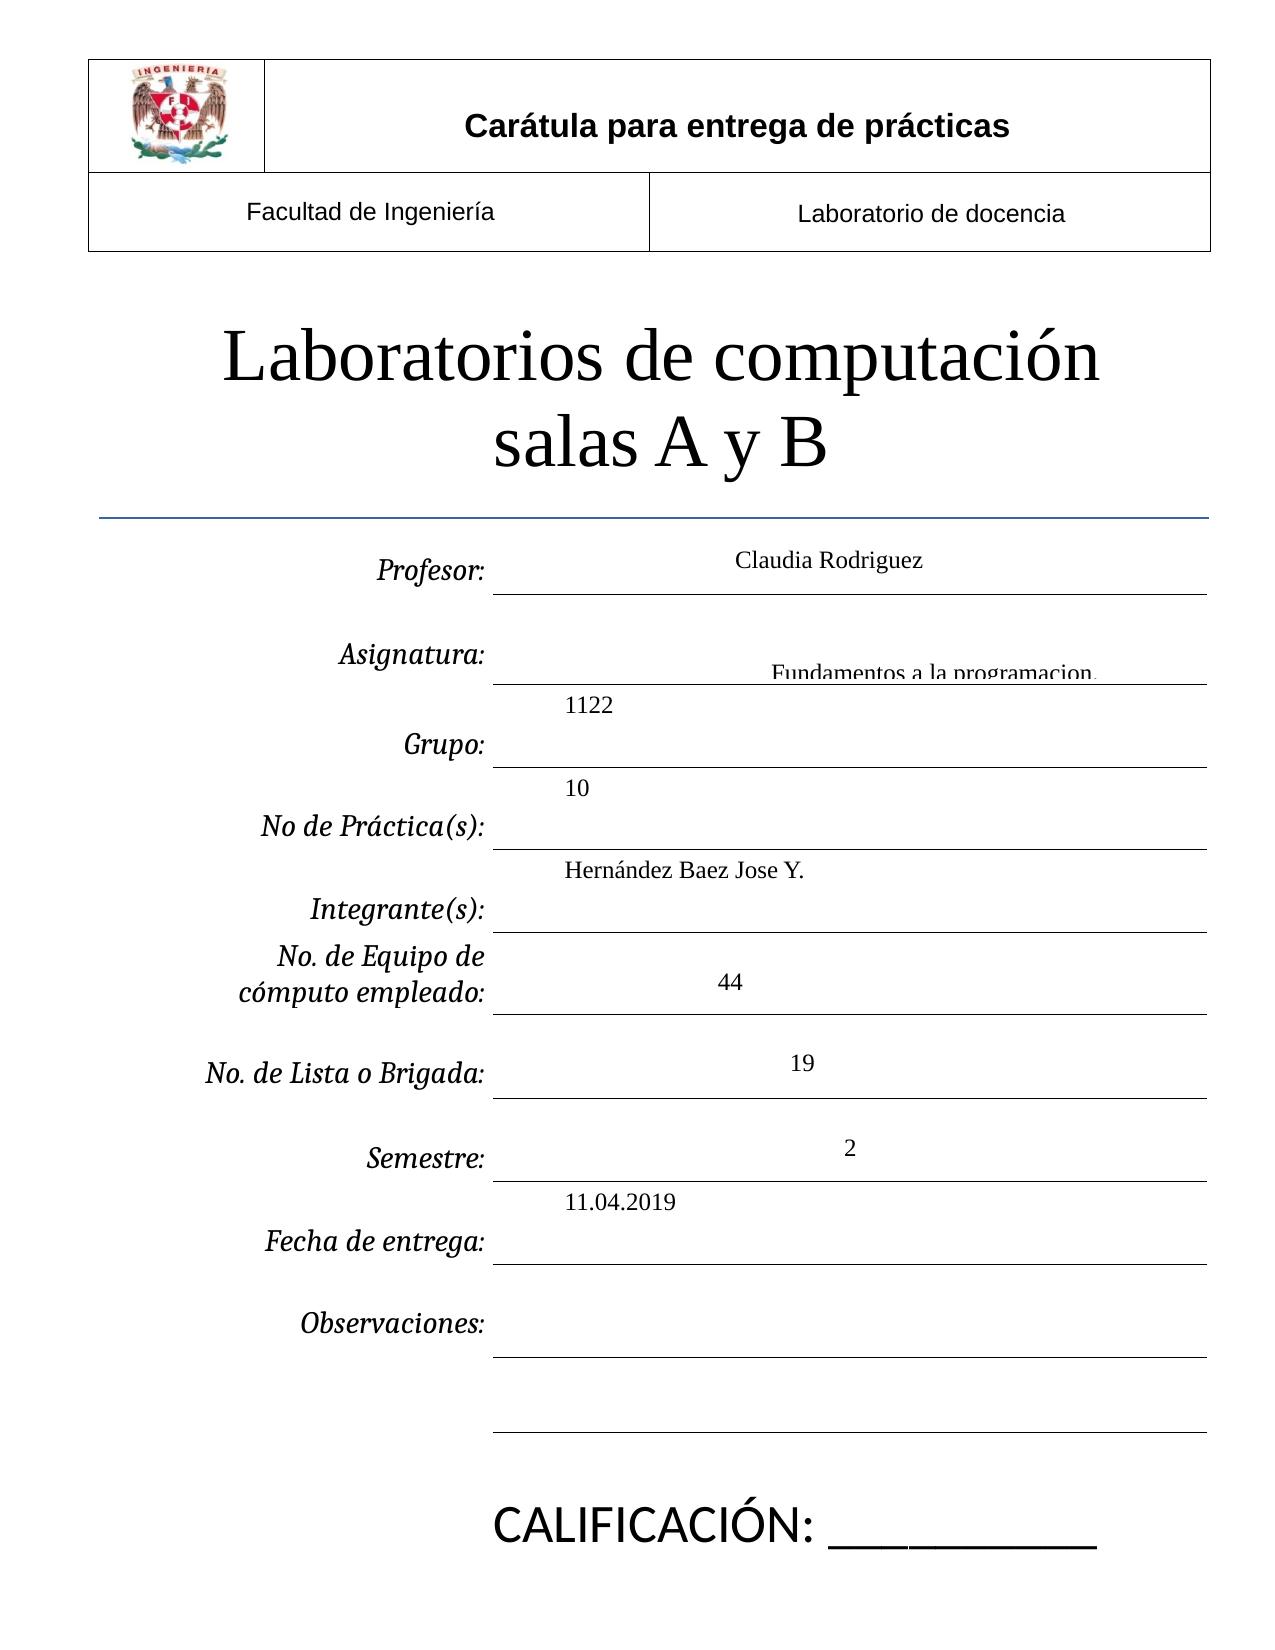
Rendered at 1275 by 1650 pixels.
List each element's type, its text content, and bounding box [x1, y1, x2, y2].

table_cell No. de Lista o Brigada: [118, 1014, 493, 1098]
table_cell Fundamentos a la programacion. [493, 595, 1207, 684]
table_cell [493, 1358, 1207, 1432]
table_header Claudia Rodriguez [493, 519, 1207, 594]
table_cell Hernández Baez Jose Y. [493, 850, 1207, 932]
table_cell 2 [493, 1099, 1207, 1181]
table_header Carátula para entrega de prácticas [265, 60, 1210, 172]
text Laboratorios de computación [118, 310, 1205, 396]
table_cell Grupo: [118, 684, 493, 766]
table_cell 11.04.2019 [493, 1182, 1207, 1263]
table_cell No de Práctica(s): [118, 766, 493, 849]
table_cell Facultad de Ingeniería [89, 173, 649, 251]
table_cell No. de Equipo de cómputo empleado: [118, 932, 493, 1013]
table_cell [118, 1357, 493, 1432]
table_header [493, 511, 1207, 517]
text salas A y B [118, 396, 1205, 482]
table_header Profesor: [118, 519, 493, 594]
table_header [89, 60, 264, 172]
table_cell 44 [493, 933, 1207, 1013]
table_cell [493, 1265, 1207, 1357]
table_cell Integrante(s): [118, 849, 493, 932]
table_cell 19 [493, 1015, 1207, 1098]
table_cell 1122 [493, 685, 1207, 766]
table_cell Asignatura: [118, 594, 493, 684]
table_cell 10 [493, 768, 1207, 849]
text CALIFICACIÓN: __________ [118, 1489, 1205, 1556]
table_cell Observaciones: [118, 1264, 493, 1357]
table_cell Semestre: [118, 1098, 493, 1181]
table_header [118, 511, 493, 517]
table_cell Fecha de entrega: [118, 1181, 493, 1263]
table_cell Laboratorio de docencia [650, 173, 1210, 251]
